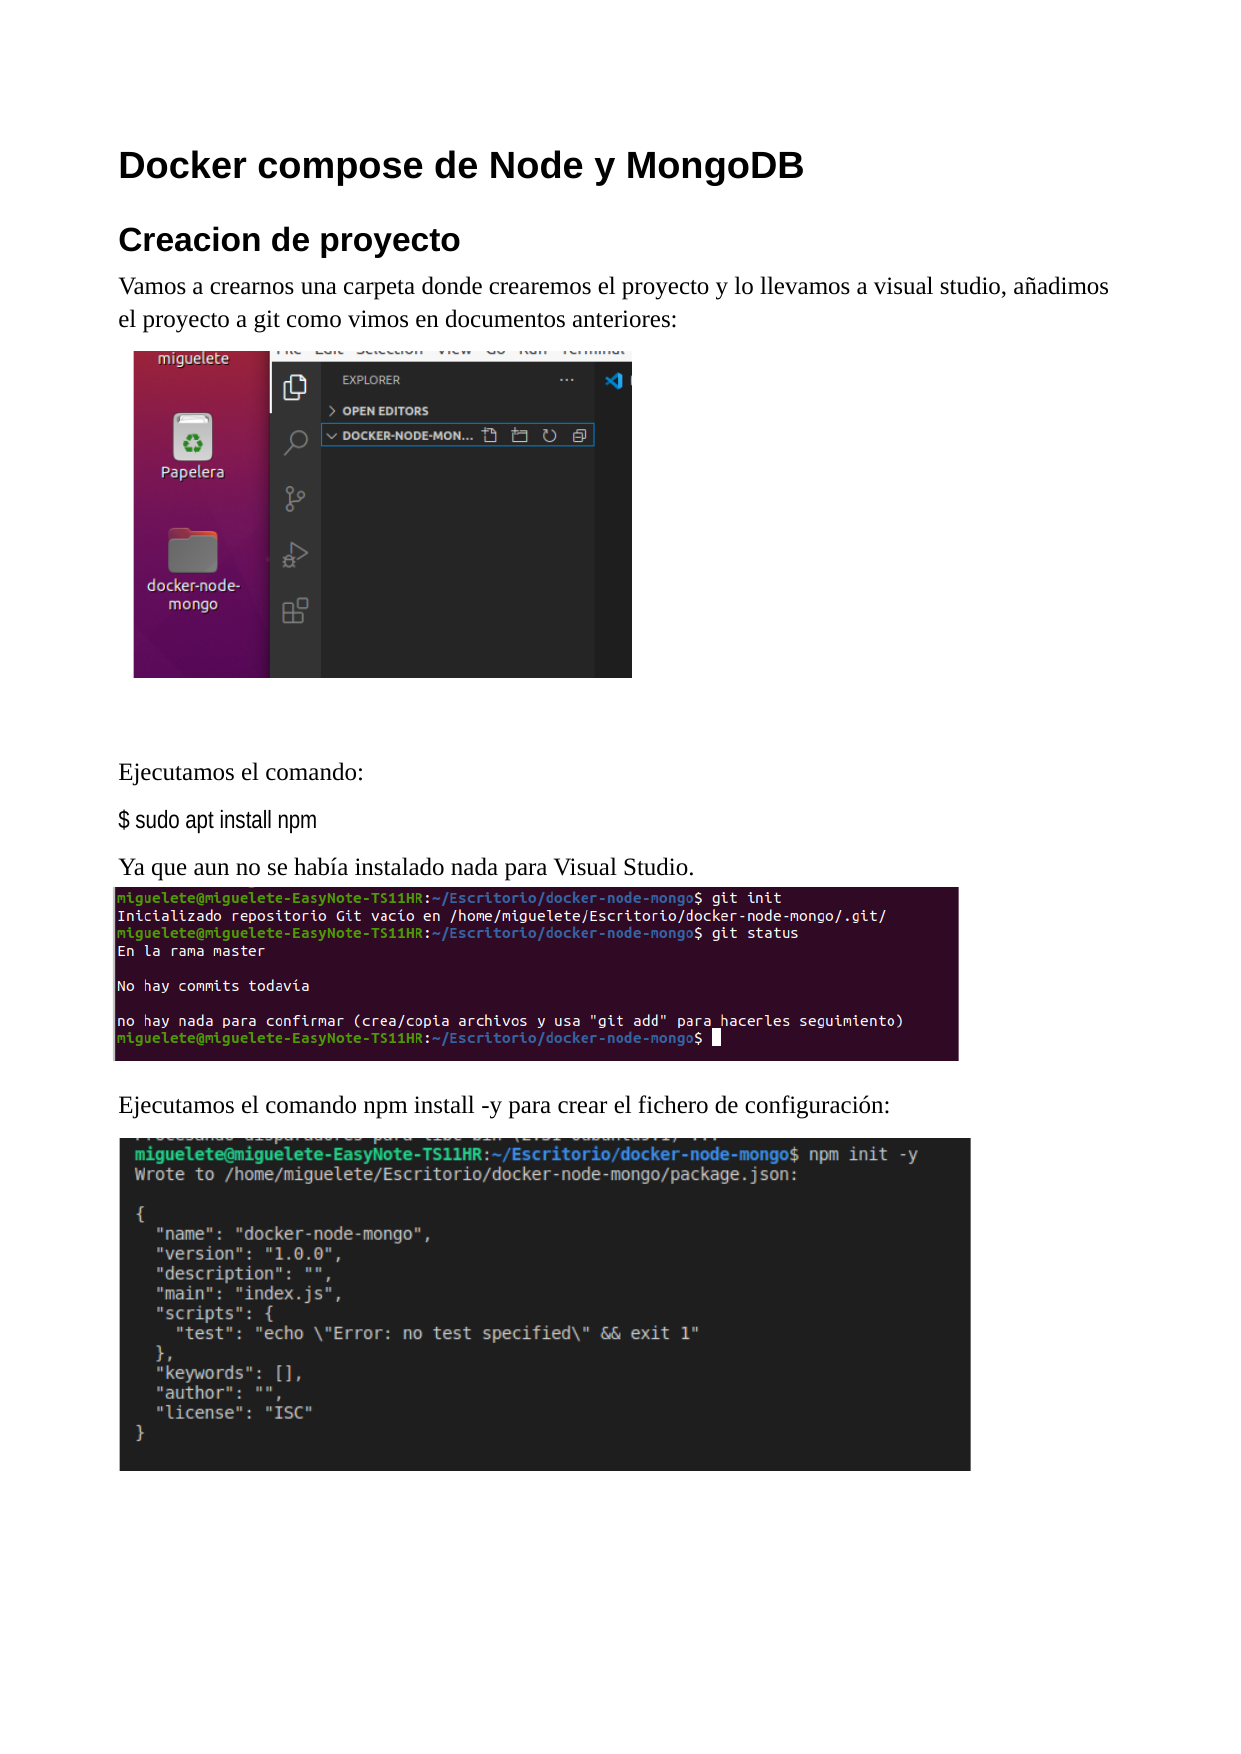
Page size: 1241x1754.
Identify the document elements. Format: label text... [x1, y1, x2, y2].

text $ sudo apt install npm [118, 805, 1122, 833]
text Vamos a crearnos una carpeta donde crearemos el proyecto y lo llevamos a visual studio, añadimos el proyecto a git como vimos en documentos anteriores: [118, 271, 1122, 333]
subtitle Docker compose de Node y MongoDB [118, 143, 1122, 187]
picture [119, 1138, 971, 1471]
picture [133, 351, 632, 678]
text Ejecutamos el comando: [118, 757, 1122, 786]
text Ejecutamos el comando npm install -y para crear el fichero de configuración: [118, 1090, 1122, 1119]
picture [112, 887, 959, 1061]
text Ya que aun no se había instalado nada para Visual Studio. [118, 852, 1122, 881]
subtitle Creacion de proyecto [118, 220, 1122, 259]
